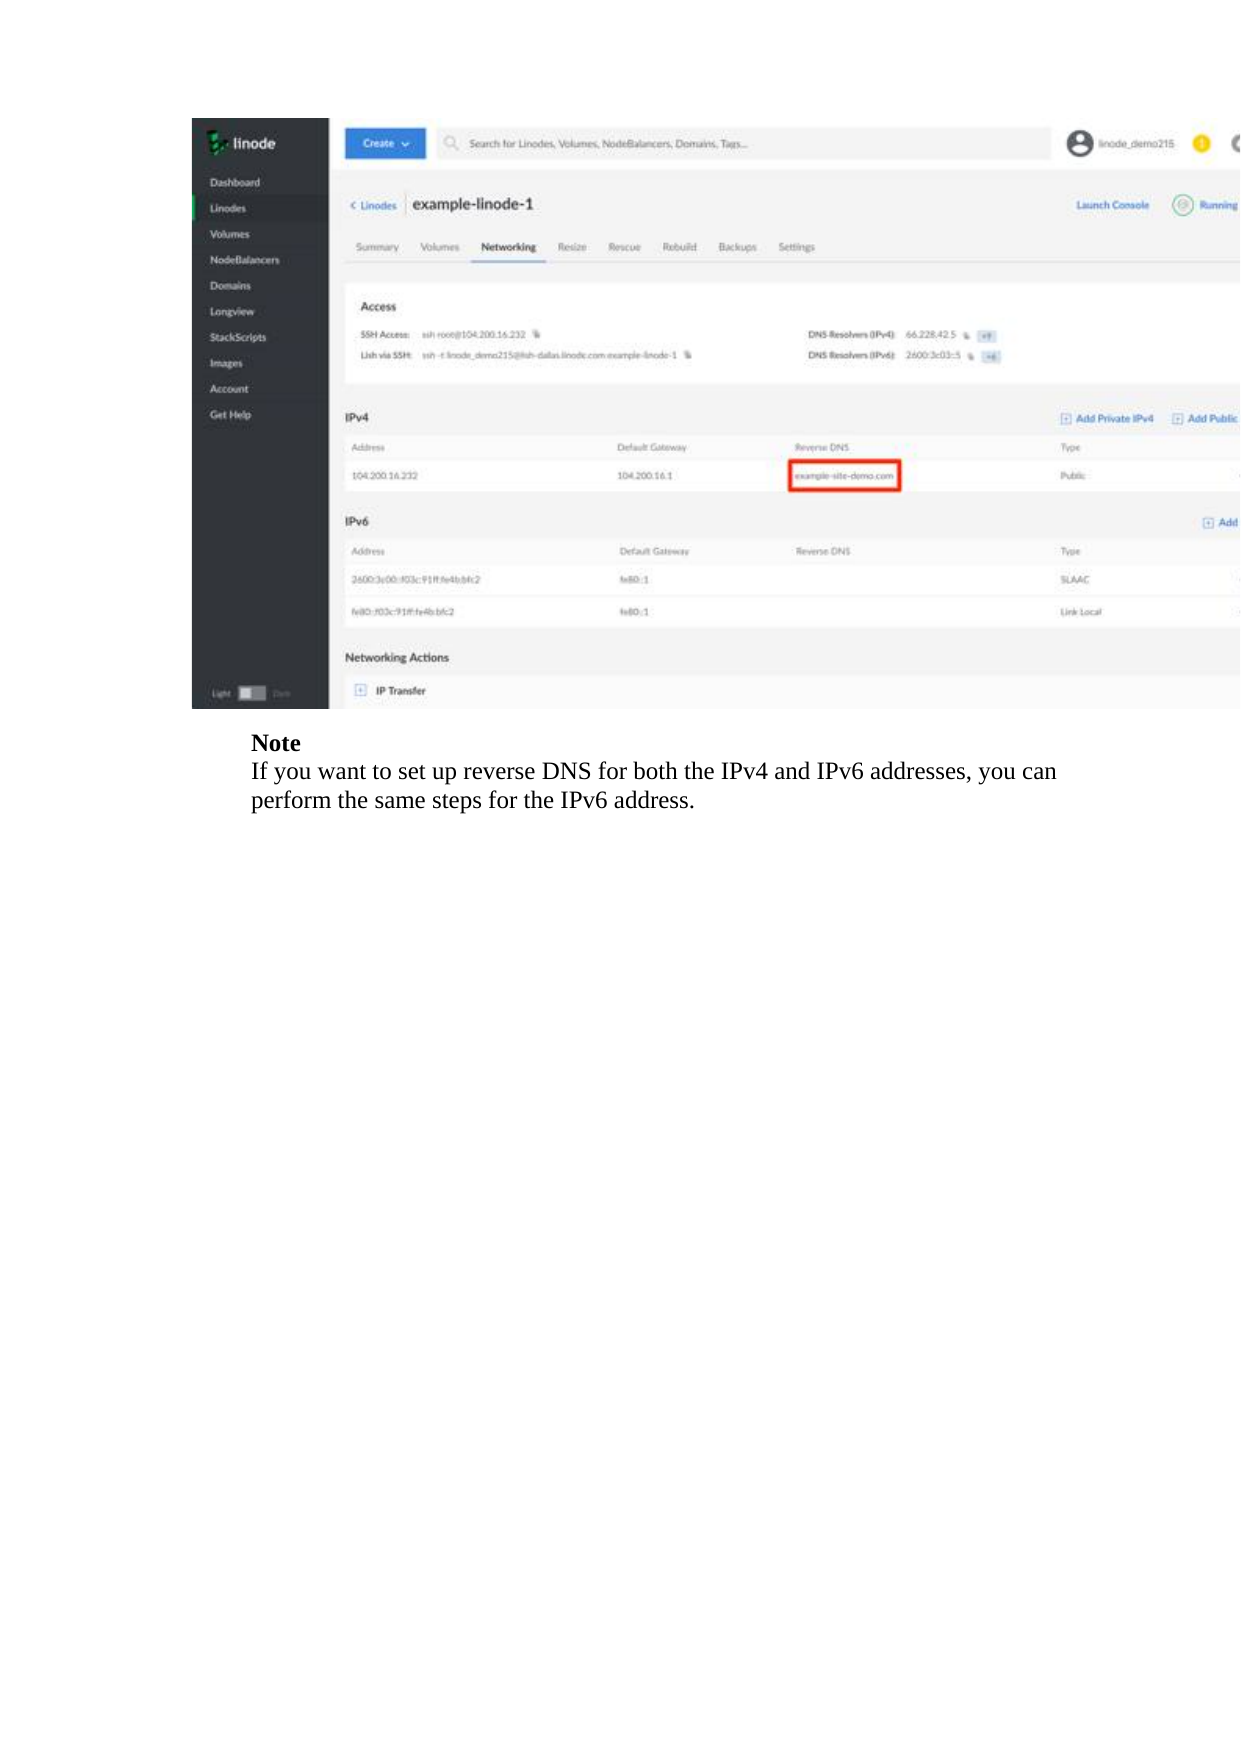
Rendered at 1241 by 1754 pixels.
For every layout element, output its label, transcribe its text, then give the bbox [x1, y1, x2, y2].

list Note [221, 728, 1063, 756]
list If you want to set up reverse DNS for both the IPv4 and IPv6 addresses, you can perform the same steps for the IPv6 address. [221, 756, 1063, 814]
picture [191, 118, 1241, 709]
